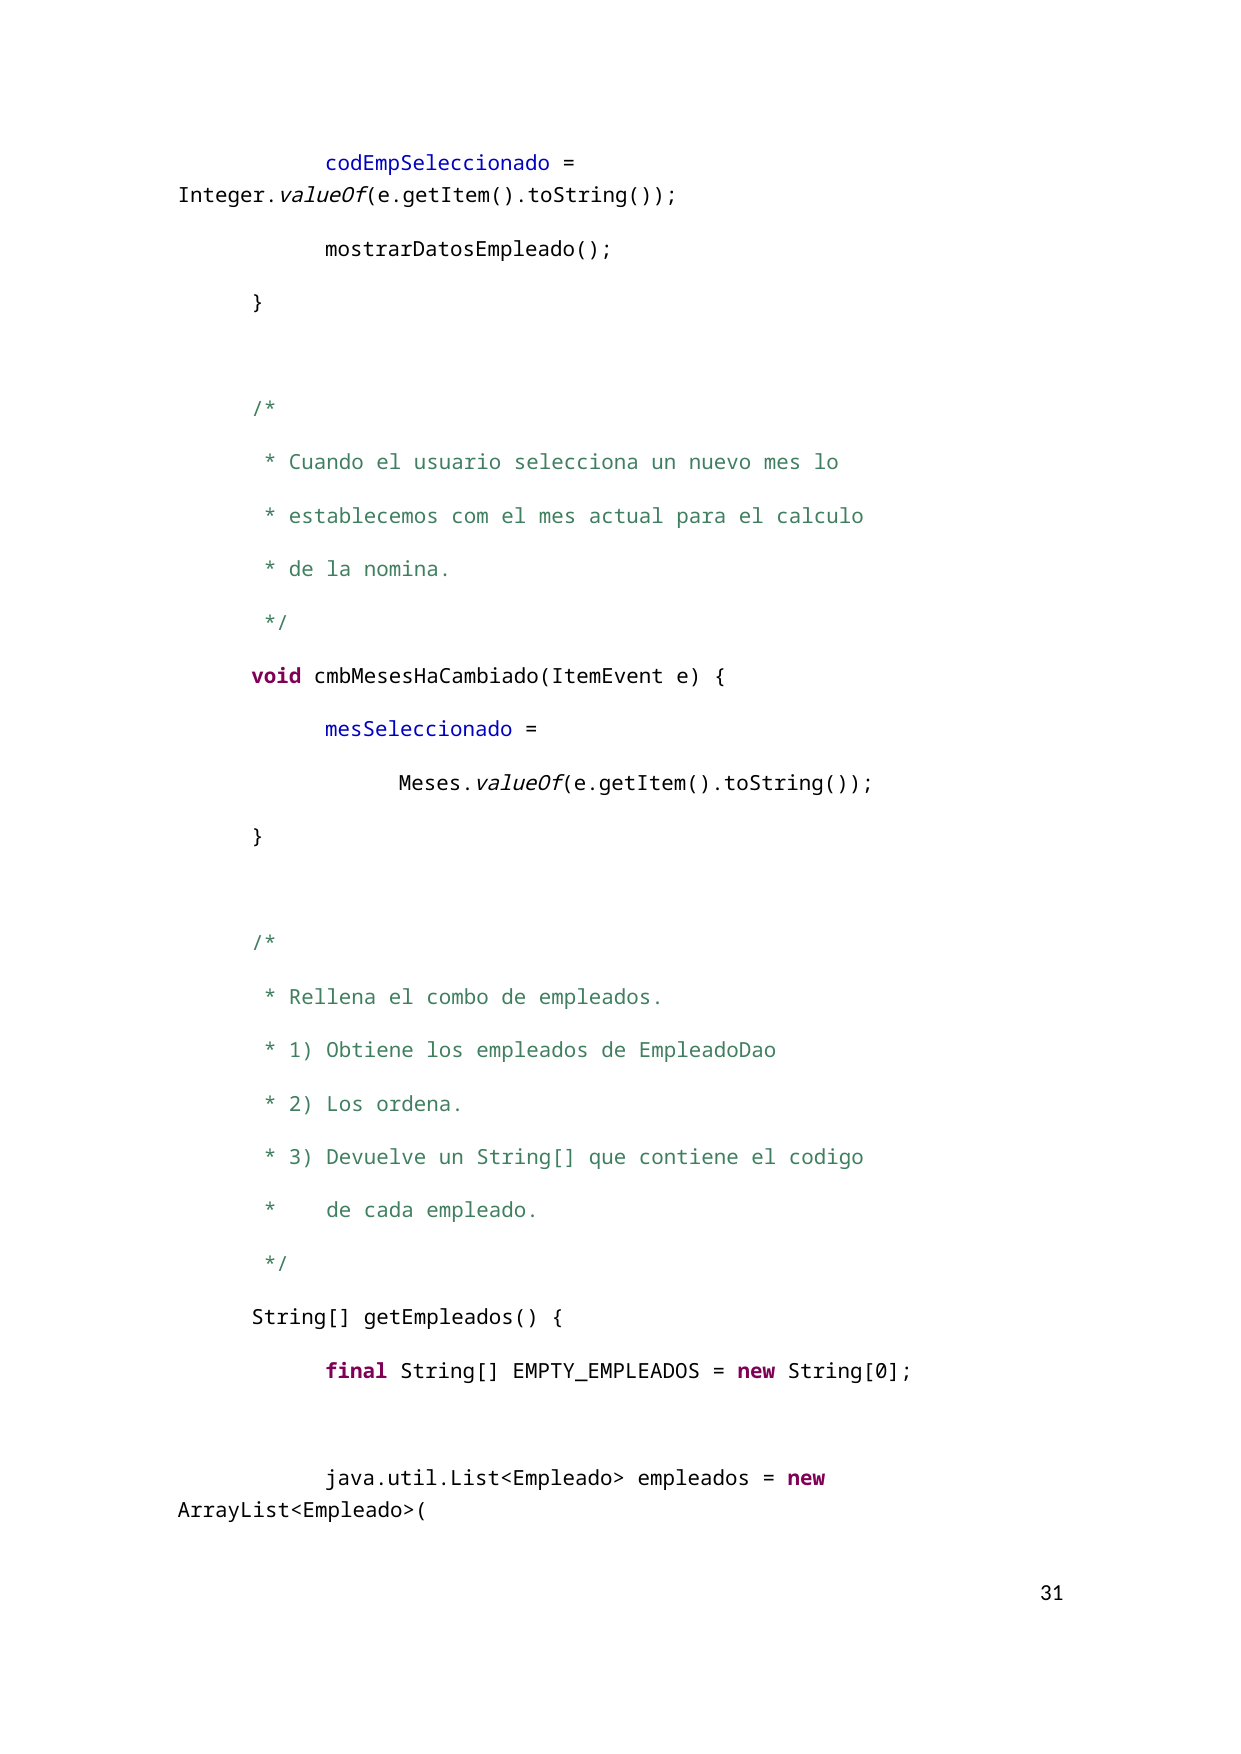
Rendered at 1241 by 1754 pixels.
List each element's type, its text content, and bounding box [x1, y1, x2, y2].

text * de cada empleado. [177, 1196, 1063, 1224]
text * de la nomina. [177, 554, 1063, 583]
text */ [177, 1249, 1063, 1277]
text void cmbMesesHaCambiado(ItemEvent e) { [177, 661, 1063, 689]
text * Rellena el combo de empleados. [177, 982, 1063, 1010]
text String[] getEmpleados() { [177, 1302, 1063, 1331]
text } [177, 821, 1063, 850]
text codEmpSeleccionado = Integer.valueOf(e.getItem().toString()); [177, 148, 1063, 209]
text mesSeleccionado = [177, 714, 1063, 743]
text * establecemos com el mes actual para el calculo [177, 501, 1063, 529]
text * 3) Devuelve un String[] que contiene el codigo [177, 1142, 1063, 1171]
text * 1) Obtiene los empleados de EmpleadoDao [177, 1035, 1063, 1064]
text java.util.List<Empleado> empleados = new ArrayList<Empleado>( [177, 1463, 1063, 1524]
text /* [177, 928, 1063, 957]
text final String[] EMPTY_EMPLEADOS = new String[0]; [177, 1356, 1063, 1384]
text * 2) Los ordena. [177, 1089, 1063, 1117]
text * Cuando el usuario selecciona un nuevo mes lo [177, 447, 1063, 476]
text Meses.valueOf(e.getItem().toString()); [177, 768, 1063, 796]
text mostrarDatosEmpleado(); [177, 234, 1063, 262]
text */ [177, 608, 1063, 636]
text /* [177, 394, 1063, 422]
text } [177, 287, 1063, 316]
